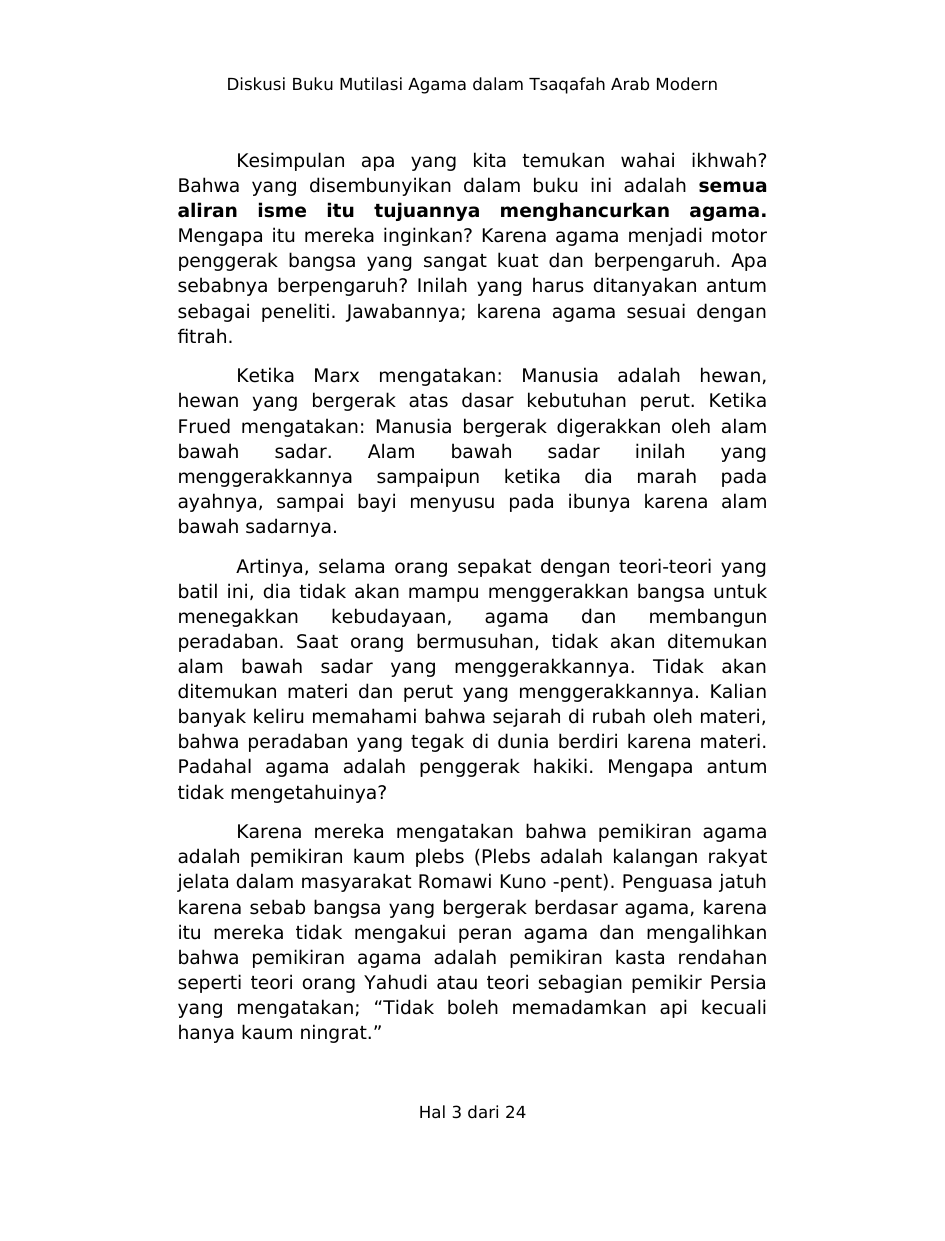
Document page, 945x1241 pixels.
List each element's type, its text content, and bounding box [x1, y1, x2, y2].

text Kesimpulan apa yang kita temukan wahai ikhwah? Bahwa yang disembunyikan dalam buku ini adalah semua aliran isme itu tujuannya menghancurkan agama. Mengapa itu mereka inginkan? Karena agama menjadi motor penggerak bangsa yang sangat kuat dan berpengaruh. Apa sebabnya berpengaruh? Inilah yang harus ditanyakan antum sebagai peneliti. Jawabannya; karena agama sesuai dengan fitrah. [177, 150, 768, 348]
text Karena mereka mengatakan bahwa pemikiran agama adalah pemikiran kaum plebs (Plebs adalah kalangan rakyat jelata dalam masyarakat Romawi Kuno -pent). Penguasa jatuh karena sebab bangsa yang bergerak berdasar agama, karena itu mereka tidak mengakui peran agama dan mengalihkan bahwa pemikiran agama adalah pemikiran kasta rendahan seperti teori orang Yahudi atau teori sebagian pemikir Persia yang mengatakan; “Tidak boleh memadamkan api kecuali hanya kaum ningrat.” [177, 821, 768, 1044]
text Artinya, selama orang sepakat dengan teori-teori yang batil ini, dia tidak akan mampu menggerakkan bangsa untuk menegakkan kebudayaan, agama dan membangun peradaban. Saat orang bermusuhan, tidak akan ditemukan alam bawah sadar yang menggerakkannya. Tidak akan ditemukan materi dan perut yang menggerakkannya. Kalian banyak keliru memahami bahwa sejarah di rubah oleh materi, bahwa peradaban yang tegak di dunia berdiri karena materi. Padahal agama adalah penggerak hakiki. Mengapa antum tidak mengetahuinya? [177, 556, 768, 803]
text Ketika Marx mengatakan: Manusia adalah hewan, hewan yang bergerak atas dasar kebutuhan perut. Ketika Frued mengatakan: Manusia bergerak digerakkan oleh alam bawah sadar. Alam bawah sadar inilah yang menggerakkannya sampaipun ketika dia marah pada ayahnya, sampai bayi menyusu pada ibunya karena alam bawah sadarnya. [177, 365, 768, 538]
